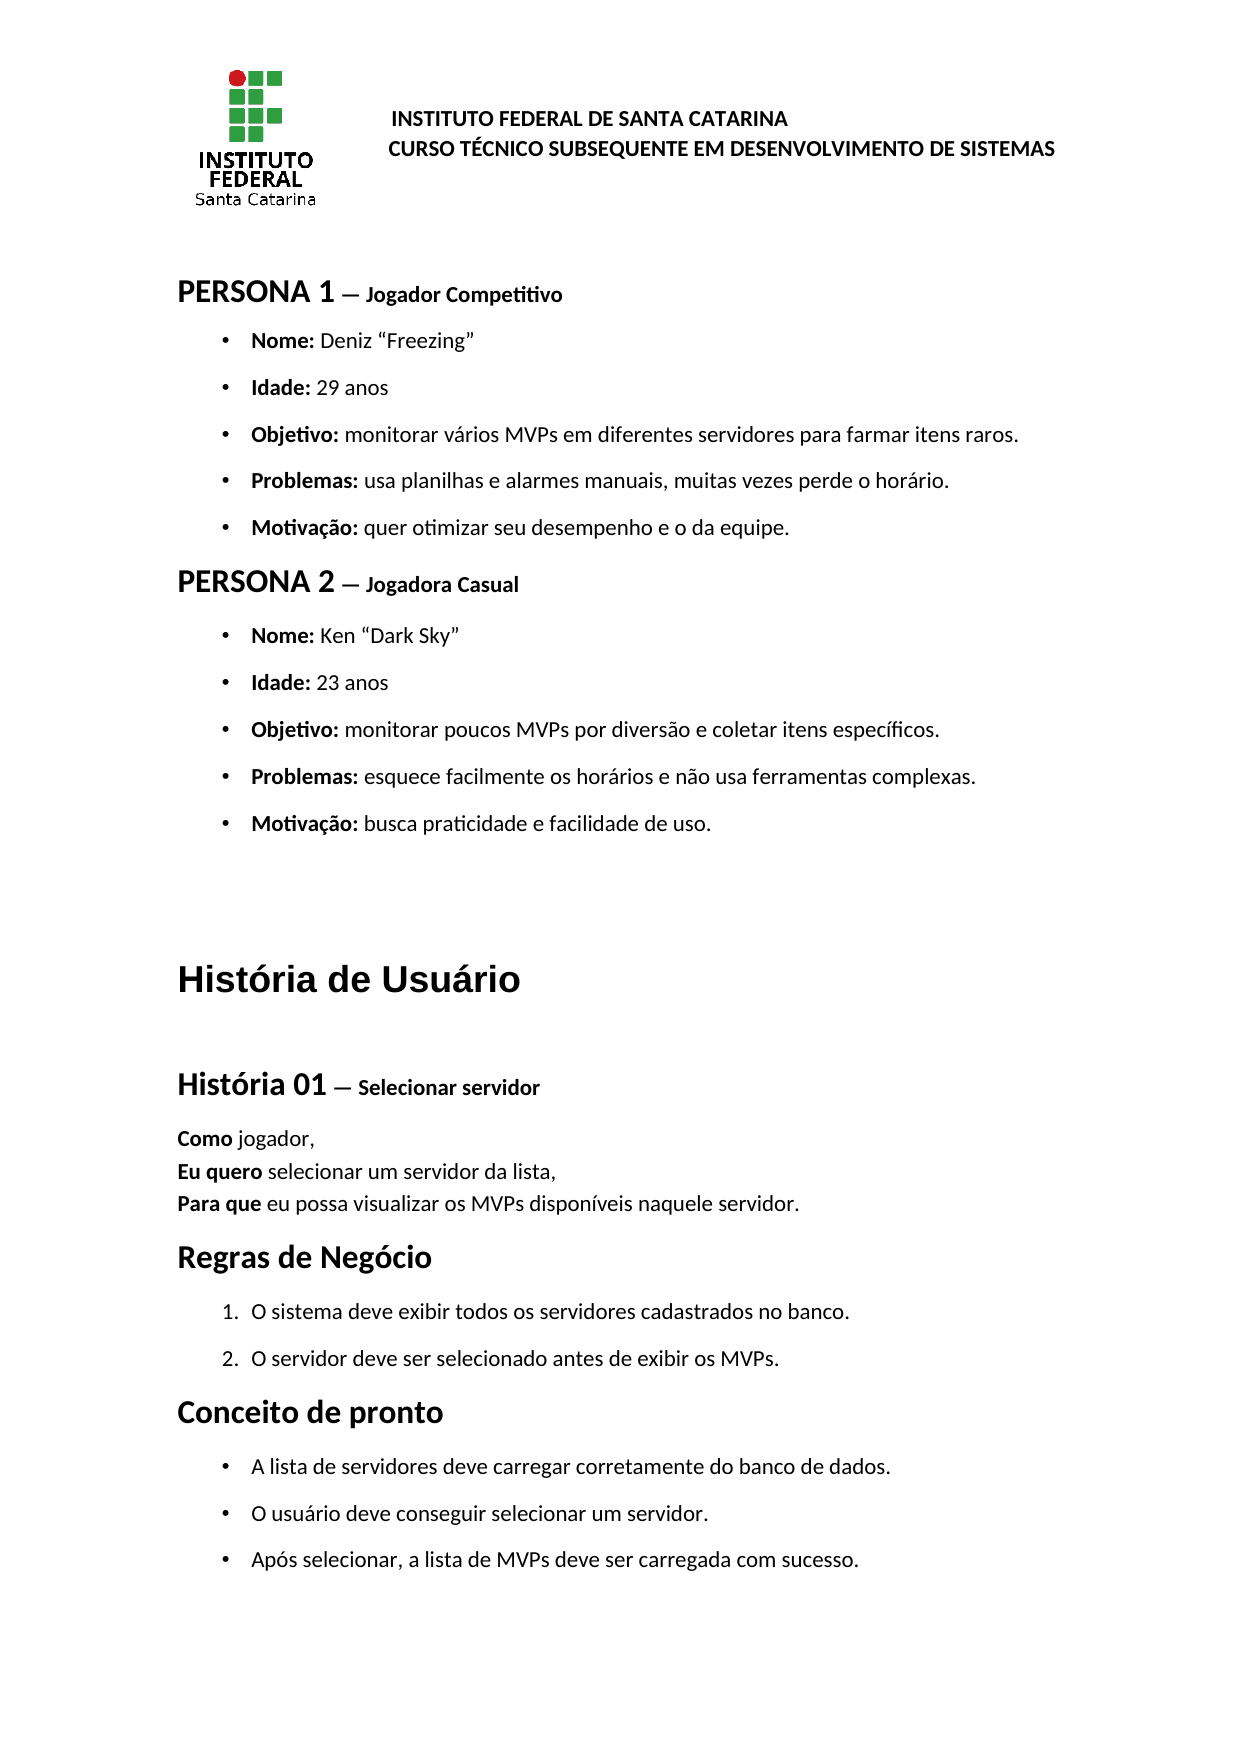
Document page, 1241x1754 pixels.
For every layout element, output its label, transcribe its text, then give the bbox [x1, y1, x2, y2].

list Motivação: busca praticidade e facilidade de uso. [222, 809, 1063, 837]
list O sistema deve exibir todos os servidores cadastrados no banco. [222, 1297, 1063, 1325]
subtitle História 01 — Selecionar servidor [177, 1063, 1063, 1104]
subtitle PERSONA 1 — Jogador Competitivo [177, 270, 1063, 311]
list Motivação: quer otimizar seu desempenho e o da equipe. [222, 513, 1063, 541]
list Problemas: esquece facilmente os horários e não usa ferramentas complexas. [222, 762, 1063, 790]
list A lista de servidores deve carregar corretamente do banco de dados. [222, 1452, 1063, 1480]
list Objetivo: monitorar poucos MVPs por diversão e coletar itens específicos. [222, 715, 1063, 743]
subtitle PERSONA 2 — Jogadora Casual [177, 560, 1063, 601]
subtitle Conceito de pronto [177, 1391, 1063, 1431]
subtitle Regras de Negócio [177, 1236, 1063, 1276]
list Objetivo: monitorar vários MVPs em diferentes servidores para farmar itens raros. [222, 420, 1063, 448]
list Após selecionar, a lista de MVPs deve ser carregada com sucesso. [222, 1546, 1063, 1573]
list O servidor deve ser selecionado antes de exibir os MVPs. [222, 1344, 1063, 1372]
list Idade: 23 anos [222, 668, 1063, 696]
list O usuário deve conseguir selecionar um servidor. [222, 1499, 1063, 1527]
text Como jogador, Eu quero selecionar um servidor da lista, Para que eu possa visualizar os MVPs disponíveis naquele servidor. [177, 1124, 1063, 1217]
list Nome: Deniz “Freezing” [222, 326, 1063, 354]
list Nome: Ken “Dark Sky” [222, 622, 1063, 649]
picture [173, 67, 338, 208]
subtitle História de Usuário [177, 957, 1063, 1001]
list Problemas: usa planilhas e alarmes manuais, muitas vezes perde o horário. [222, 467, 1063, 495]
list Idade: 29 anos [222, 373, 1063, 401]
